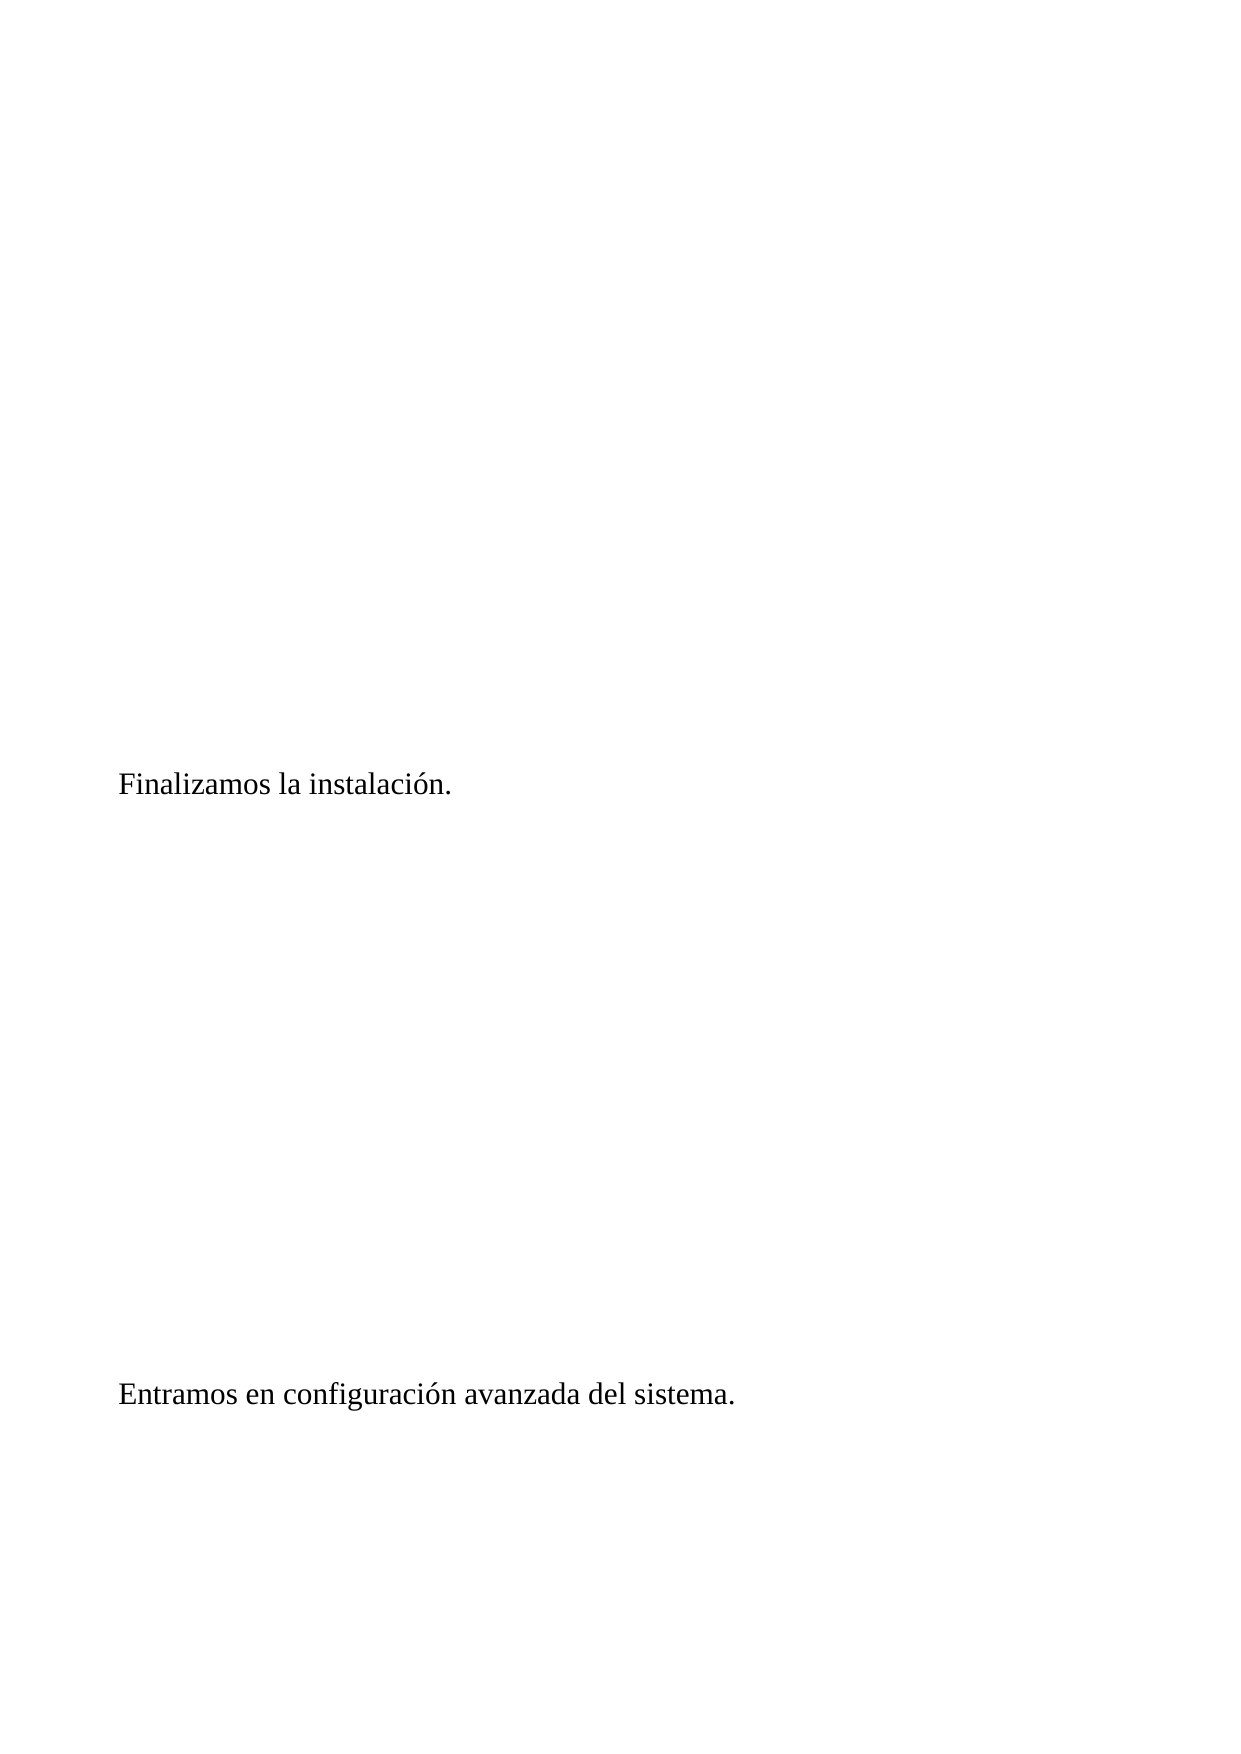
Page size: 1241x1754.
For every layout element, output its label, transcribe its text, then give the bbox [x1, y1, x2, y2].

text Finalizamos la instalación. [118, 766, 1122, 801]
text Entramos en configuración avanzada del sistema. [118, 1375, 1122, 1411]
